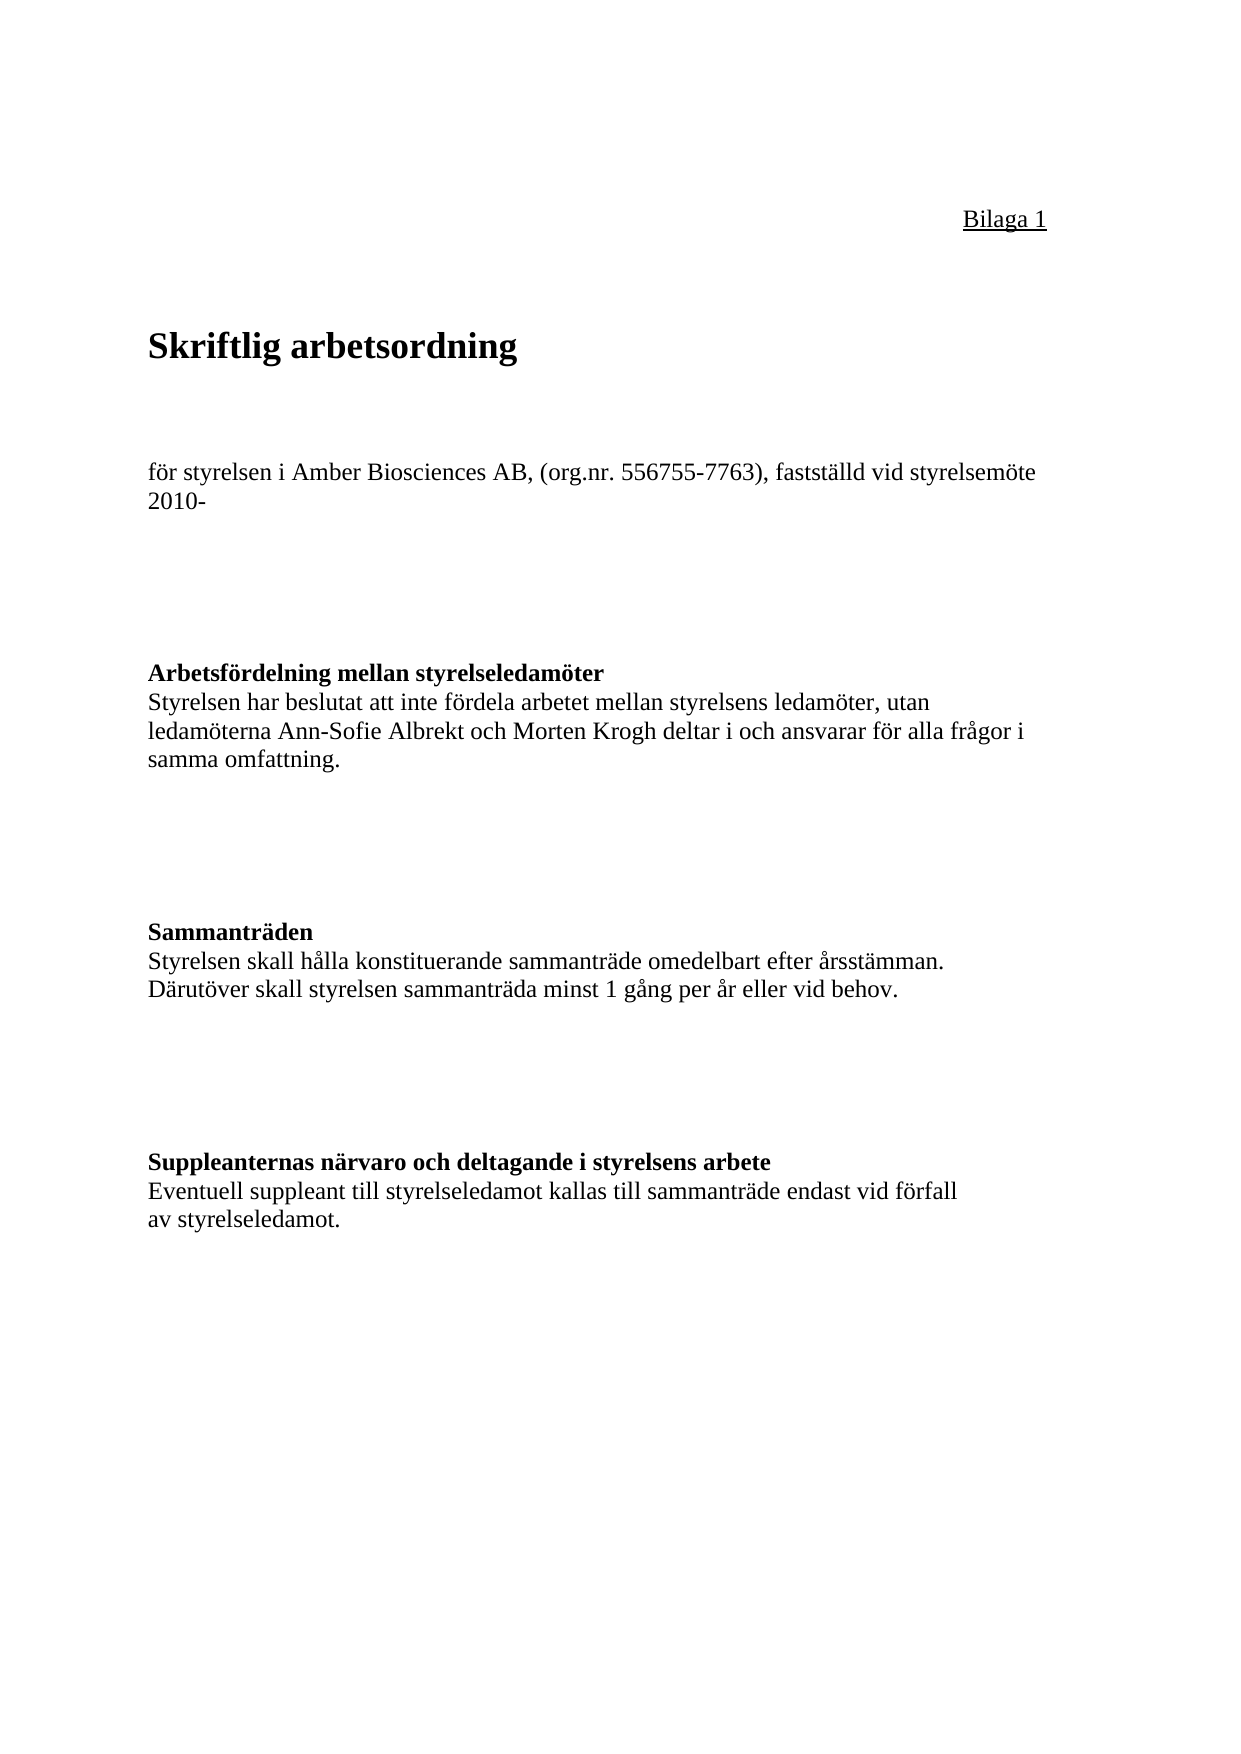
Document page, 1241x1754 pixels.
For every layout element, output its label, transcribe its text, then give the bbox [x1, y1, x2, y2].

subtitle Arbetsfördelning mellan styrelseledamöter [148, 658, 1092, 687]
text Bilaga 1 [148, 204, 1092, 233]
subtitle Suppleanternas närvaro och deltagande i styrelsens arbete [148, 1147, 1092, 1176]
subtitle Skriftlig arbetsordning [148, 323, 1092, 366]
text 2010- [148, 486, 1092, 515]
text av styrelseledamot. [148, 1204, 1092, 1233]
text Styrelsen har beslutat att inte fördela arbetet mellan styrelsens ledamöter, utan [148, 687, 1092, 716]
text ledamöterna Ann-Sofie Albrekt och Morten Krogh deltar i och ansvarar för alla frågor i samma omfattning. [148, 716, 1092, 773]
subtitle Sammanträden [148, 917, 1092, 946]
text Därutöver skall styrelsen sammanträda minst 1 gång per år eller vid behov. [148, 974, 1092, 1003]
text Eventuell suppleant till styrelseledamot kallas till sammanträde endast vid förfall [148, 1176, 1092, 1204]
text Styrelsen skall hålla konstituerande sammanträde omedelbart efter årsstämman. [148, 946, 1092, 974]
text för styrelsen i Amber Biosciences AB, (org.nr. 556755-7763), fastställd vid styrelsemöte [148, 457, 1092, 486]
